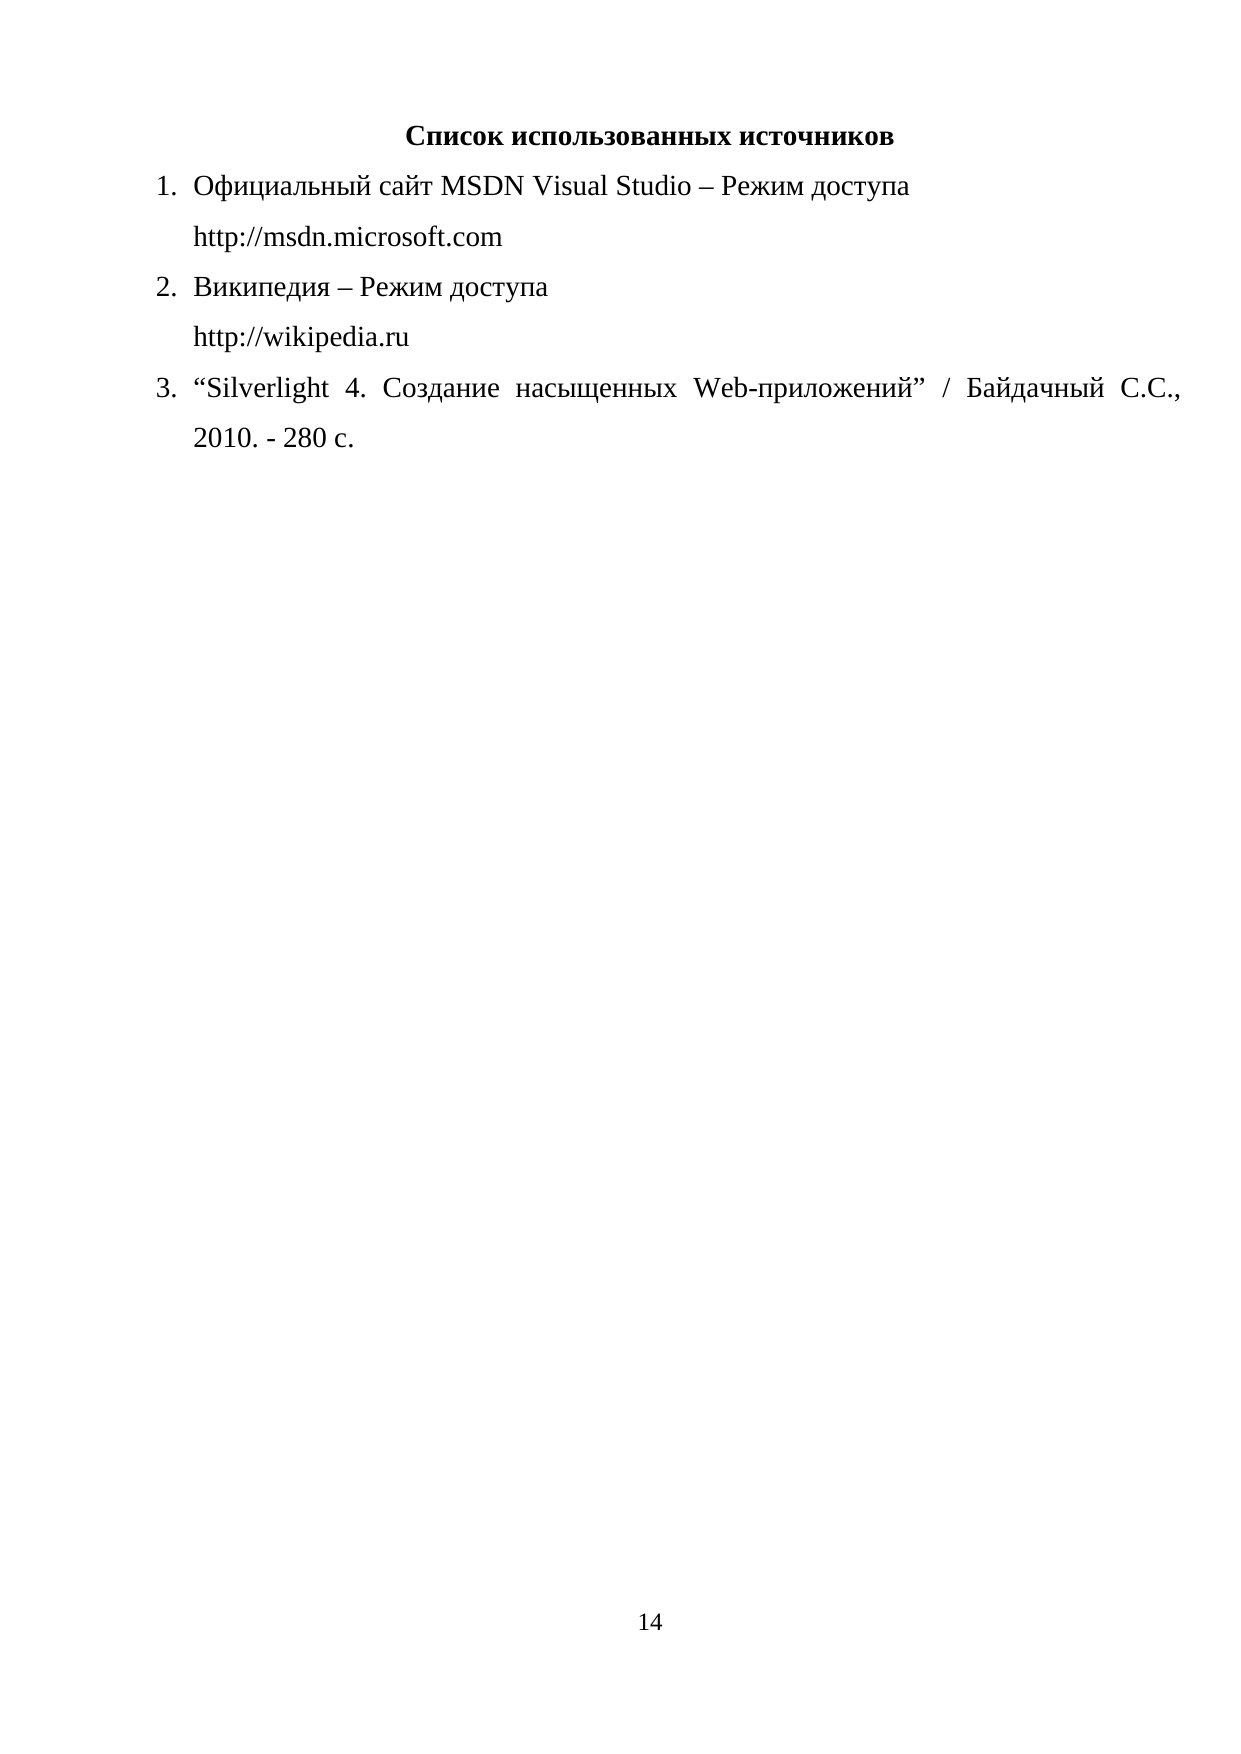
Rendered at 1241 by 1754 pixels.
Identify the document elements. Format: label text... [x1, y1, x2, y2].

list Википедия – Режим доступа [156, 269, 1181, 303]
list Официальный сайт MSDN Visual Studio – Режим доступа [156, 168, 1181, 202]
text http://msdn.microsoft.com [193, 219, 1181, 252]
text Список использованных источников [118, 118, 1181, 152]
list http://wikipedia.ru [156, 319, 1181, 353]
list “Silverlight 4. Создание насыщенных Web-приложений” / Байдачный С.С., 2010. - 280 с. [156, 370, 1181, 453]
